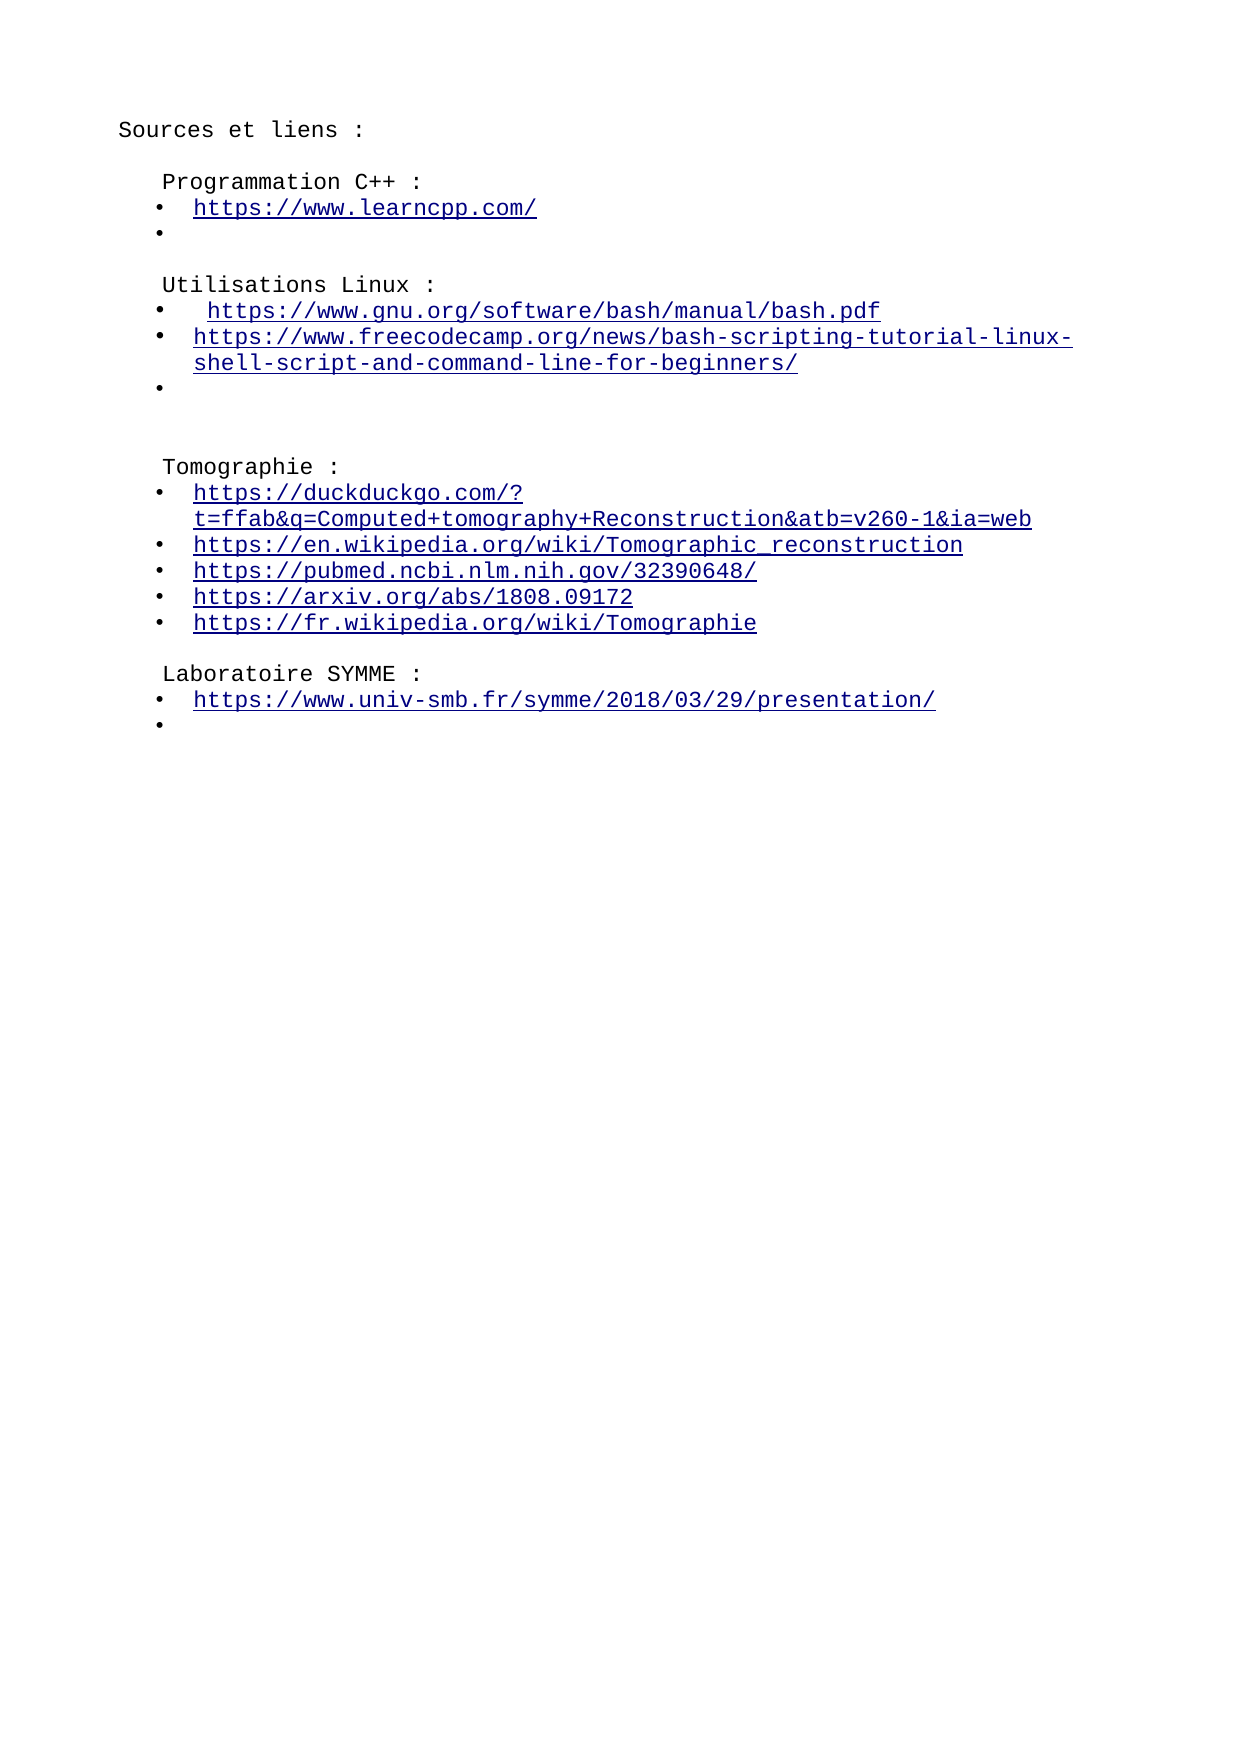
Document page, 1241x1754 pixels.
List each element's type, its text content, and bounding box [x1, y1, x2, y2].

list https://www.learncpp.com/ [156, 196, 1122, 222]
text Programmation C++ : [118, 170, 1122, 196]
list https://duckduckgo.com/?t=ffab&q=Computed+tomography+Reconstruction&atb=v260-1&ia=web [156, 481, 1122, 533]
text Utilisations Linux : [118, 274, 1122, 300]
text Laboratoire SYMME : [118, 663, 1122, 689]
list https://www.univ-smb.fr/symme/2018/03/29/presentation/ [156, 689, 1122, 715]
list https://fr.wikipedia.org/wiki/Tomographie [156, 611, 1122, 637]
list https://arxiv.org/abs/1808.09172 [156, 585, 1122, 611]
text Tomographie : [118, 455, 1122, 481]
list https://en.wikipedia.org/wiki/Tomographic_reconstruction [156, 533, 1122, 559]
list https://www.freecodecamp.org/news/bash-scripting-tutorial-linux-shell-script-and-command-line-for-beginners/ [156, 326, 1122, 377]
list https://pubmed.ncbi.nlm.nih.gov/32390648/ [156, 559, 1122, 585]
list https://www.gnu.org/software/bash/manual/bash.pdf [156, 300, 1122, 326]
text Sources et liens : [118, 118, 1122, 144]
